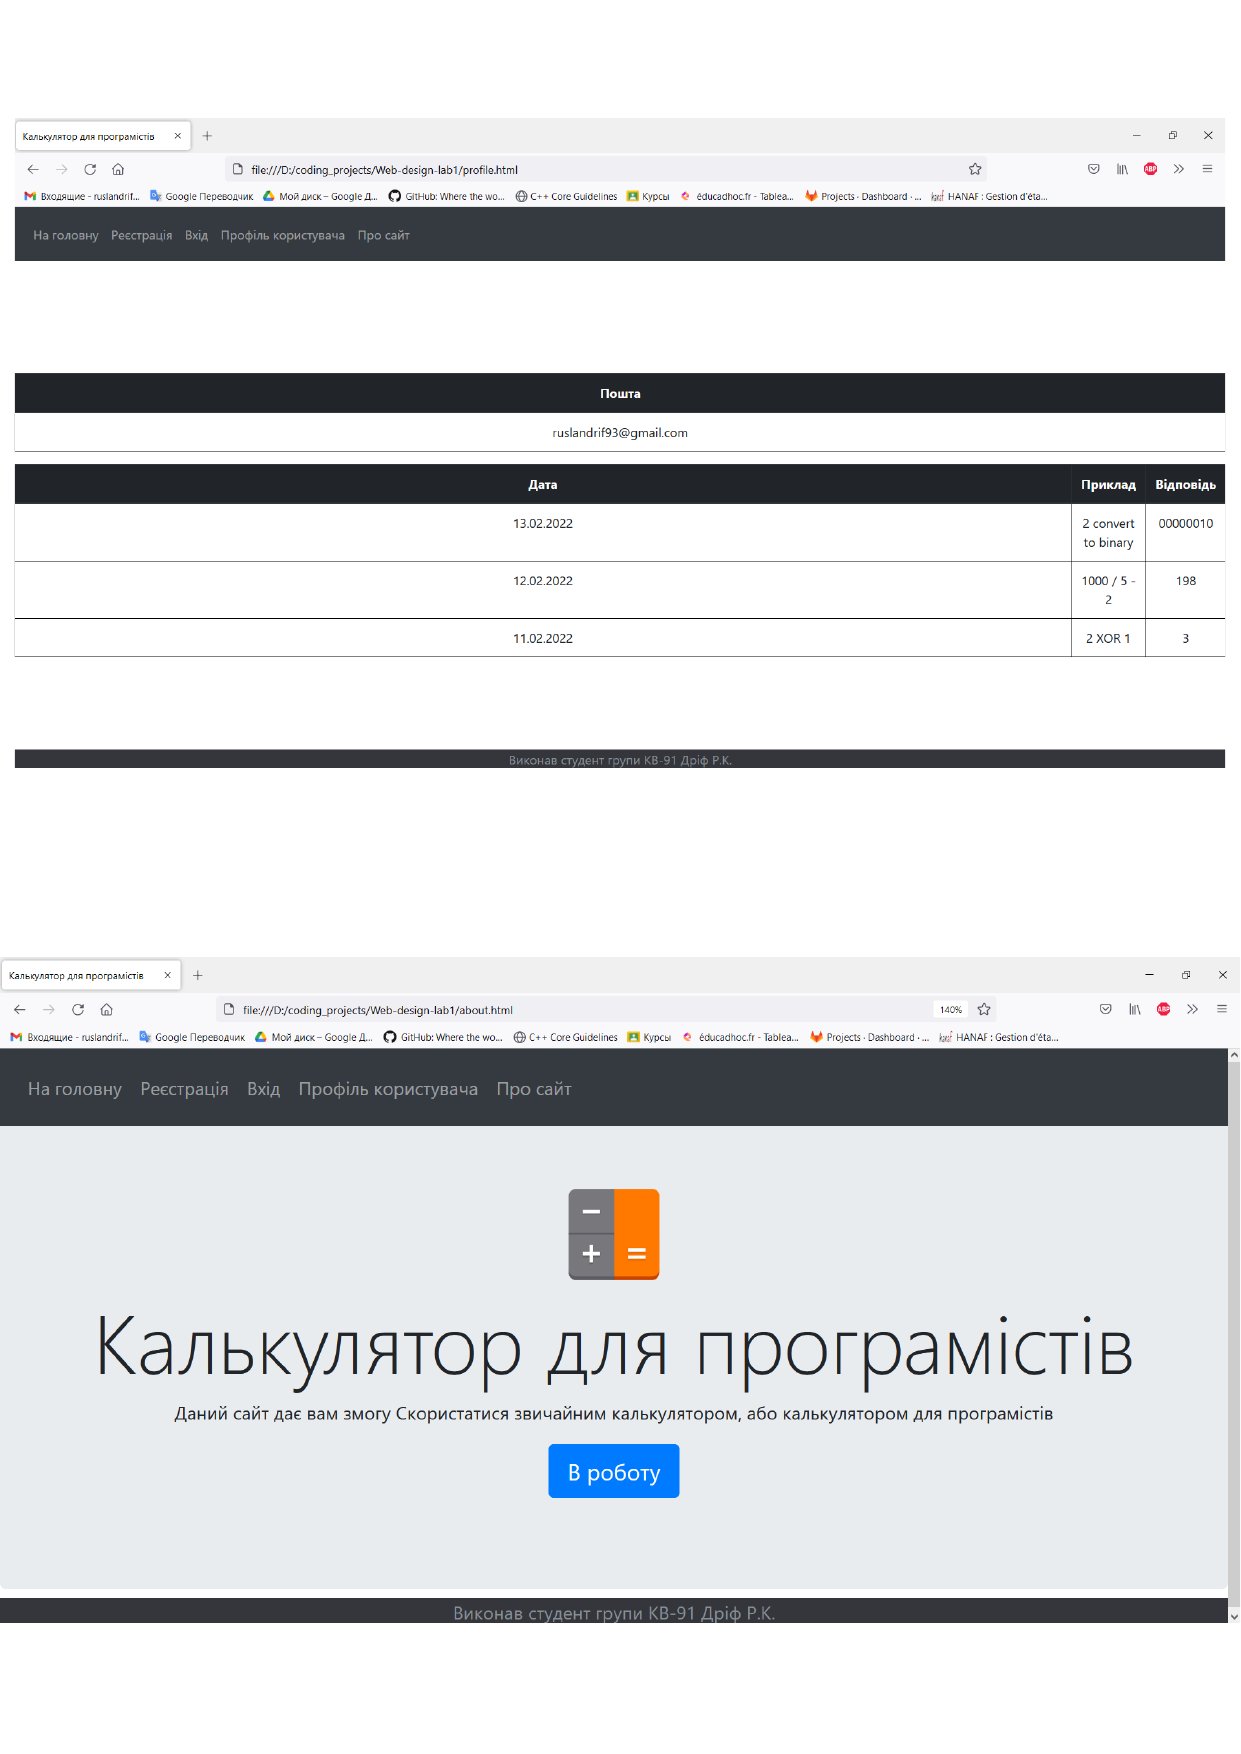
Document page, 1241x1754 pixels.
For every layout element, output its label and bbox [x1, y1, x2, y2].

picture [14, 118, 1226, 768]
picture [0, 957, 1241, 1623]
